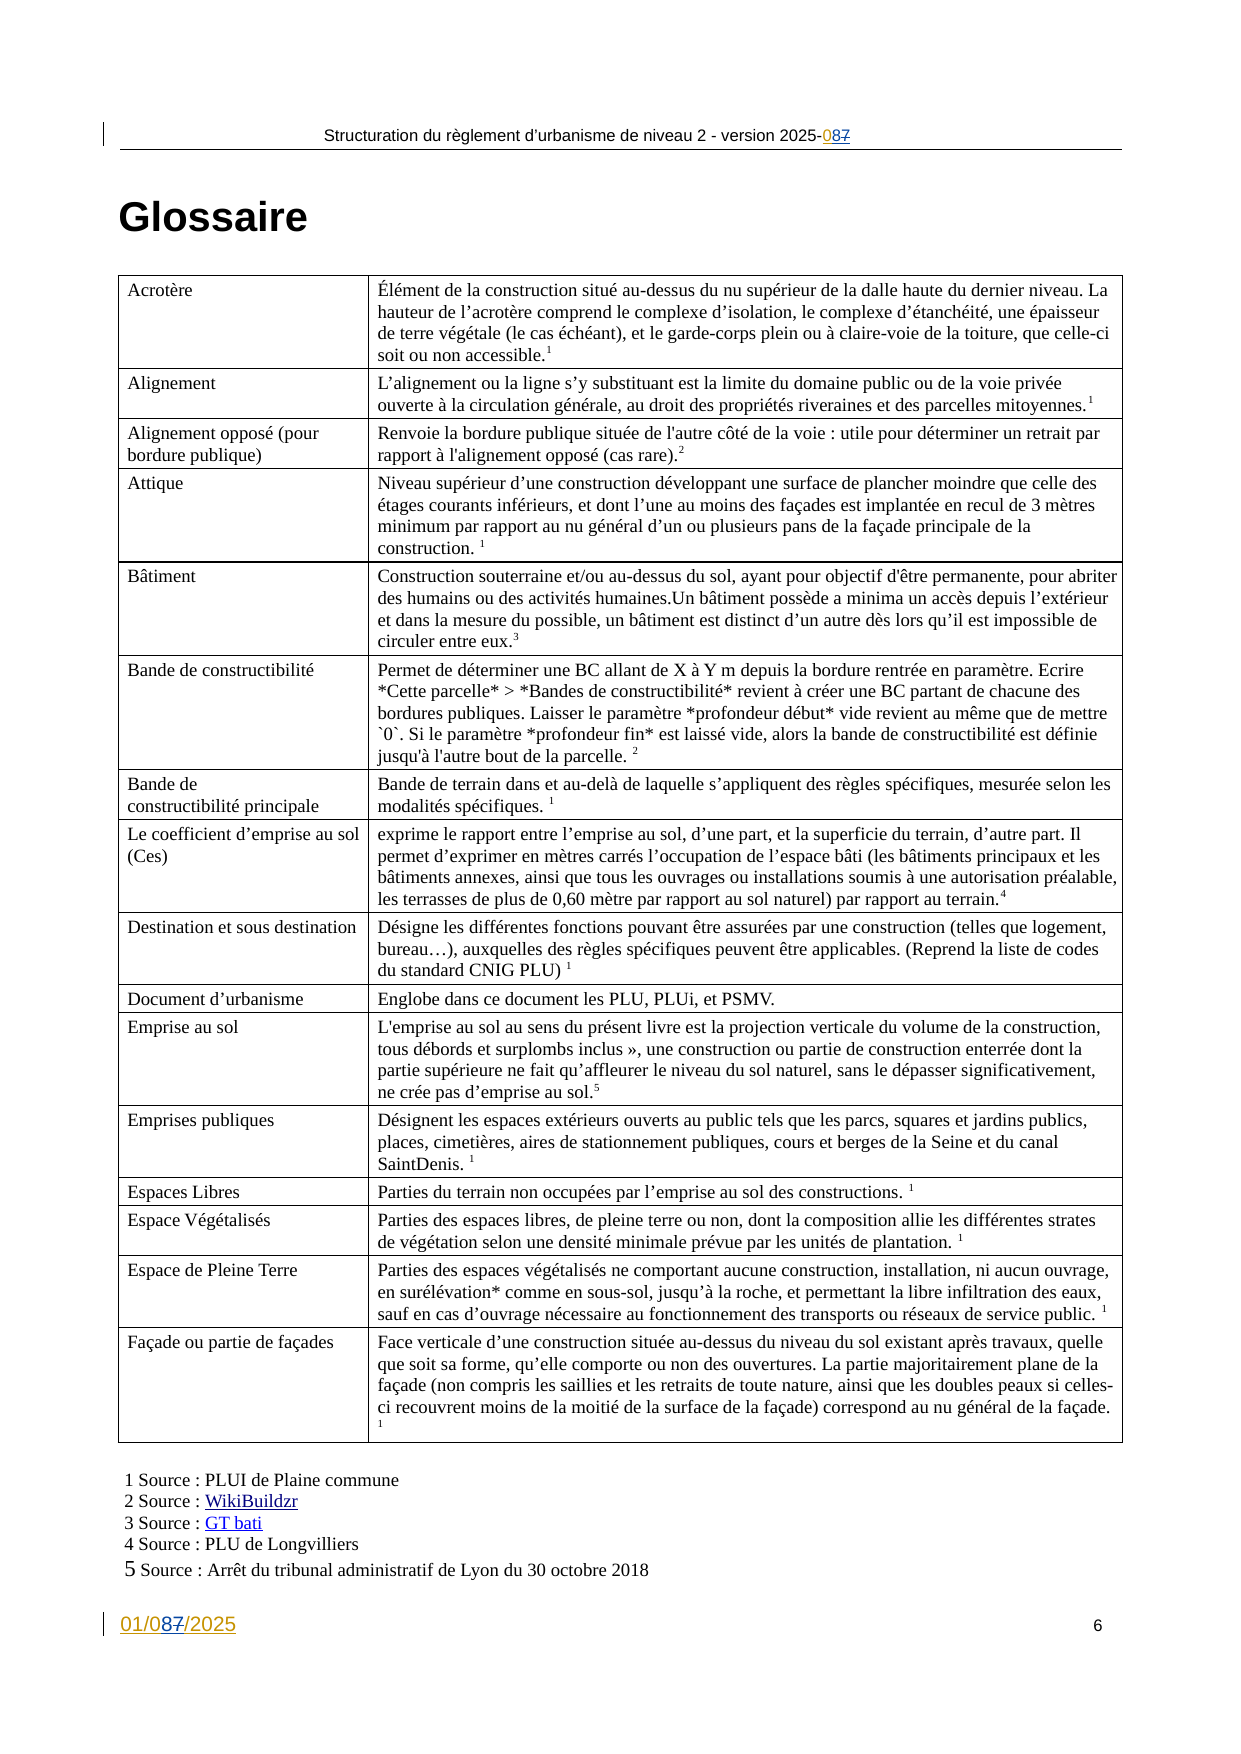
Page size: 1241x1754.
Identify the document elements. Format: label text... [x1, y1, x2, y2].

table_cell Bande de constructibilité [119, 656, 368, 769]
table_cell Construction souterraine et/ou au-dessus du sol, ayant pour objectif d'être permanente, pour abriter des humains ou des activités humaines.Un bâtiment possède a minima un accès depuis l’extérieur et dans la mesure du possible, un bâtiment est distinct d’un autre dès lors qu’il est impossible de circuler entre eux. [369, 563, 1122, 654]
table_cell Destination et sous destination [119, 913, 368, 984]
table_cell Bande de constructibilité principale [119, 770, 368, 819]
table_cell L'emprise au sol au sens du présent livre est la projection verticale du volume de la construction, tous débords et surplombs inclus », une construction ou partie de construction enterrée dont la partie supérieure ne fait qu’affleurer le niveau du sol naturel, sans le dépasser significativement, ne crée pas d’emprise au sol. [369, 1013, 1122, 1105]
table_cell Le coefficient d’emprise au sol (Ces) [119, 820, 368, 912]
table_header Acrotère [119, 276, 368, 368]
table_cell L’alignement ou la ligne s’y substituant est la limite du domaine public ou de la voie privée ouverte à la circulation générale, au droit des propriétés riveraines et des parcelles mitoyennes.1 [369, 369, 1122, 418]
subtitle Glossaire [118, 193, 1122, 241]
table_cell Emprises publiques [119, 1106, 368, 1177]
table_cell Désignent les espaces extérieurs ouverts au public tels que les parcs, squares et jardins publics, places, cimetières, aires de stationnement publiques, cours et berges de la Seine et du canal SaintDenis. 1 [369, 1106, 1122, 1177]
table_cell Renvoie la bordure publique située de l'autre côté de la voie : utile pour déterminer un retrait par rapport à l'alignement opposé (cas rare). [369, 419, 1122, 468]
table_cell Bande de terrain dans et au-delà de laquelle s’appliquent des règles spécifiques, mesurée selon les modalités spécifiques. 1 [369, 770, 1122, 819]
table_cell Englobe dans ce document les PLU, PLUi, et PSMV. [369, 985, 1122, 1012]
table_cell Parties des espaces végétalisés ne comportant aucune construction, installation, ni aucun ouvrage, en surélévation* comme en sous-sol, jusqu’à la roche, et permettant la libre infiltration des eaux, sauf en cas d’ouvrage nécessaire au fonctionnement des transports ou réseaux de service public. 1 [369, 1256, 1122, 1327]
table_cell Désigne les différentes fonctions pouvant être assurées par une construction (telles que logement, bureau…), auxquelles des règles spécifiques peuvent être applicables. (Reprend la liste de codes du standard CNIG PLU) 1 [369, 913, 1122, 984]
table_cell Niveau supérieur d’une construction développant une surface de plancher moindre que celle des étages courants inférieurs, et dont l’une au moins des façades est implantée en recul de 3 mètres minimum par rapport au nu général d’un ou plusieurs pans de la façade principale de la construction. 1 [369, 469, 1122, 561]
table_cell Façade ou partie de façades [119, 1328, 368, 1442]
table_cell exprime le rapport entre l’emprise au sol, d’une part, et la superficie du terrain, d’autre part. Il permet d’exprimer en mètres carrés l’occupation de l’espace bâti (les bâtiments principaux et les bâtiments annexes, ainsi que tous les ouvrages ou installations soumis à une autorisation préalable, les terrasses de plus de 0,60 mètre par rapport au sol naturel) par rapport au terrain. [369, 820, 1122, 912]
table_cell Espace de Pleine Terre [119, 1256, 368, 1327]
table_cell Document d’urbanisme [119, 985, 368, 1012]
table_cell Bâtiment [119, 563, 368, 654]
table_cell Parties des espaces libres, de pleine terre ou non, dont la composition allie les différentes strates de végétation selon une densité minimale prévue par les unités de plantation. 1 [369, 1206, 1122, 1255]
table_cell Permet de déterminer une BC allant de X à Y m depuis la bordure rentrée en paramètre. Ecrire *Cette parcelle* > *Bandes de constructibilité* revient à créer une BC partant de chacune des bordures publiques. Laisser le paramètre *profondeur début* vide revient au même que de mettre `0`. Si le paramètre *profondeur fin* est laissé vide, alors la bande de constructibilité est définie jusqu'à l'autre bout de la parcelle. 2 [369, 656, 1122, 769]
table_cell Espace Végétalisés [119, 1206, 368, 1255]
table_cell Face verticale d’une construction située au-dessus du niveau du sol existant après travaux, quelle que soit sa forme, qu’elle comporte ou non des ouvertures. La partie majoritairement plane de la façade (non compris les saillies et les retraits de toute nature, ainsi que les doubles peaux si celles-ci recouvrent moins de la moitié de la surface de la façade) correspond au nu général de la façade. 1 [369, 1328, 1122, 1442]
table_cell Attique [119, 469, 368, 561]
table_header Élément de la construction situé au-dessus du nu supérieur de la dalle haute du dernier niveau. La hauteur de l’acrotère comprend le complexe d’isolation, le complexe d’étanchéité, une épaisseur de terre végétale (le cas échéant), et le garde-corps plein ou à claire-voie de la toiture, que celle-ci soit ou non accessible. [369, 276, 1122, 368]
table_cell Emprise au sol [119, 1013, 368, 1105]
table_cell Alignement [119, 369, 368, 418]
table_cell Parties du terrain non occupées par l’emprise au sol des constructions. 1 [369, 1178, 1122, 1205]
table_cell Espaces Libres [119, 1178, 368, 1205]
table_cell Alignement opposé (pour bordure publique) [119, 419, 368, 468]
